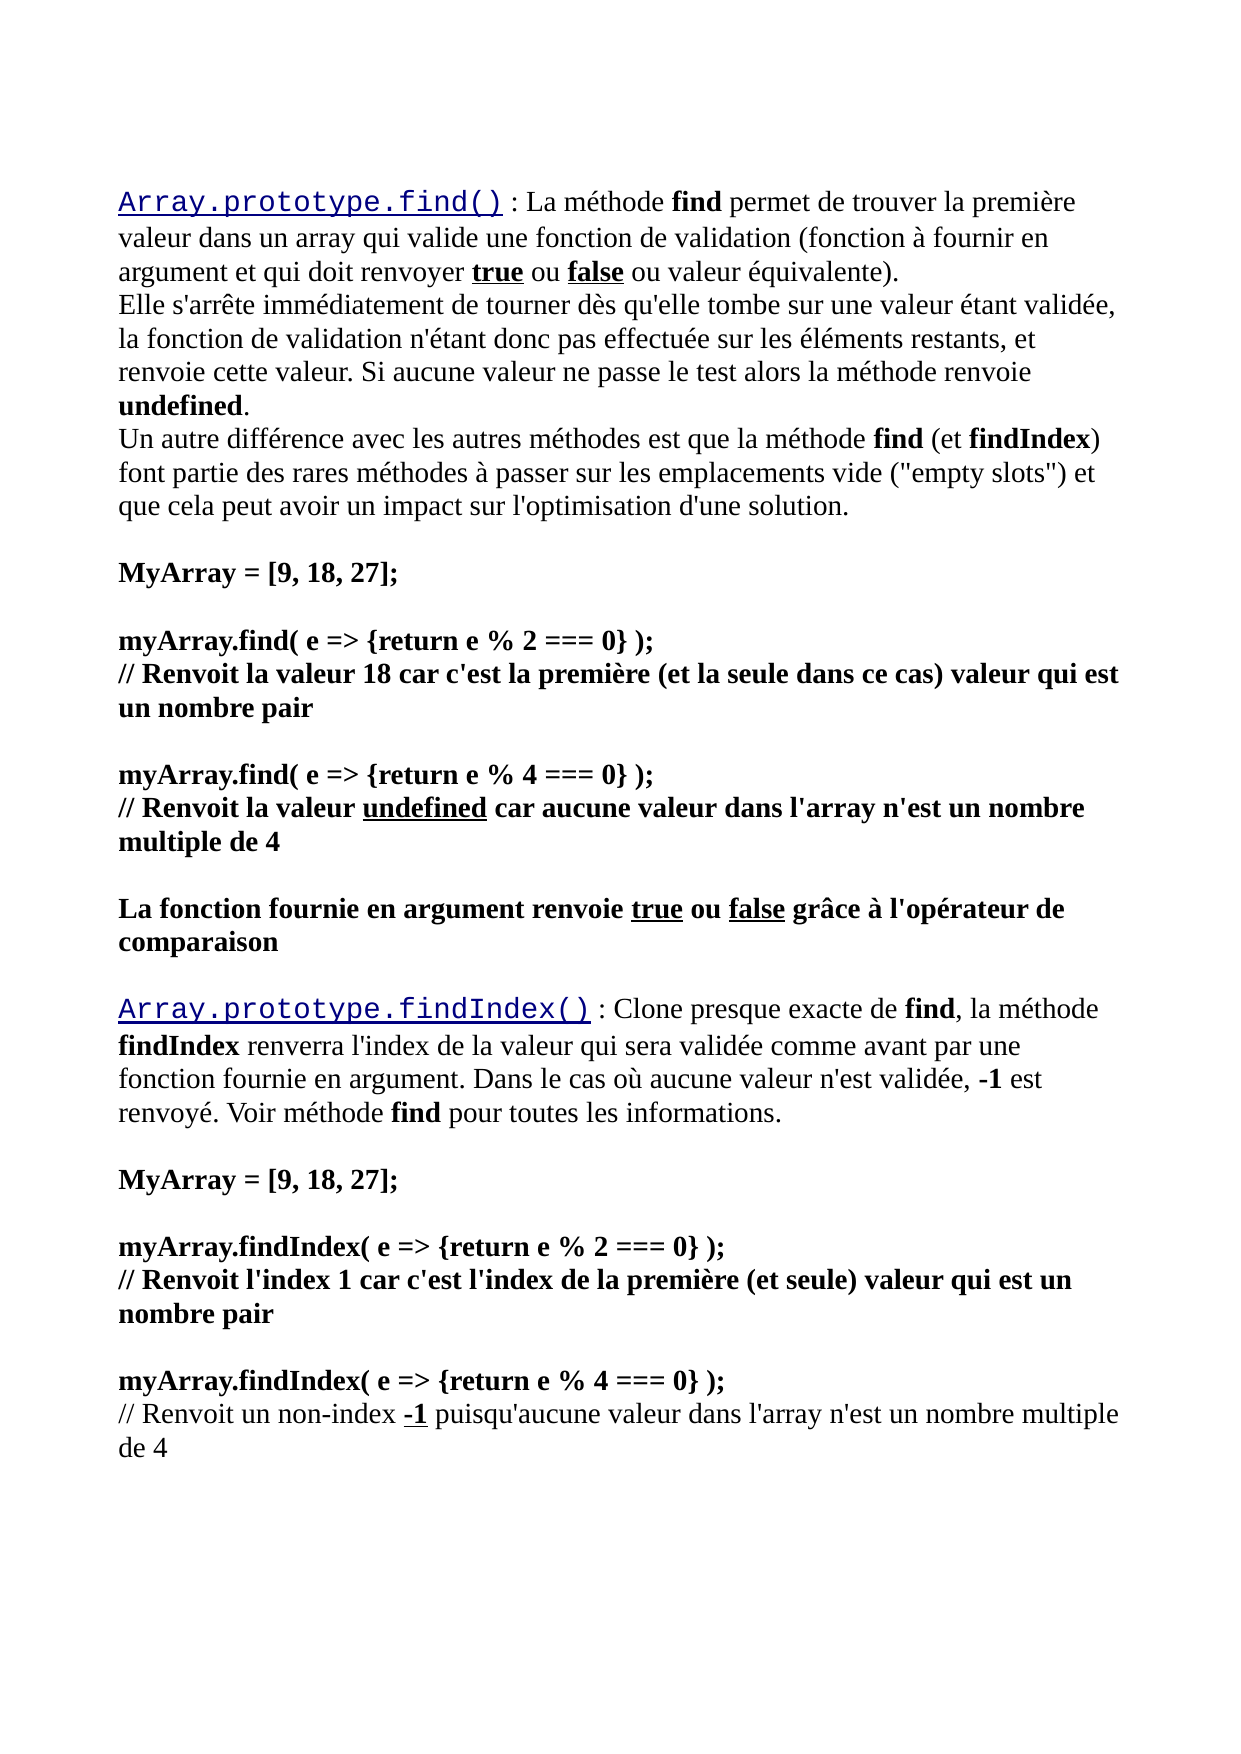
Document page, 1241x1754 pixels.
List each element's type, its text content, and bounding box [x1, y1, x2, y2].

text // Renvoit un non-index -1 puisqu'aucune valeur dans l'array n'est un nombre multiple de 4 [118, 1397, 1122, 1464]
text myArray.findIndex( e => {return e % 2 === 0} ); [118, 1229, 1122, 1262]
text La fonction fournie en argument renvoie true ou false grâce à l'opérateur de comparaison [118, 891, 1122, 958]
text myArray.find( e => {return e % 4 === 0} ); [118, 757, 1122, 790]
text Array.prototype.find() : La méthode find permet de trouver la première valeur dans un array qui valide une fonction de validation (fonction à fournir en argument et qui doit renvoyer true ou false ou valeur équivalente). [118, 184, 1122, 287]
text myArray.findIndex( e => {return e % 4 === 0} ); [118, 1363, 1122, 1397]
text // Renvoit la valeur 18 car c'est la première (et la seule dans ce cas) valeur qui est un nombre pair [118, 656, 1122, 723]
text MyArray = [9, 18, 27]; [118, 556, 1122, 589]
text Elle s'arrête immédiatement de tourner dès qu'elle tombe sur une valeur étant validée, la fonction de validation n'étant donc pas effectuée sur les éléments restants, et renvoie cette valeur. Si aucune valeur ne passe le test alors la méthode renvoie undefined. [118, 287, 1122, 421]
text myArray.find( e => {return e % 2 === 0} ); [118, 623, 1122, 656]
text Array.prototype.findIndex() : Clone presque exacte de find, la méthode findIndex renverra l'index de la valeur qui sera validée comme avant par une fonction fournie en argument. Dans le cas où aucune valeur n'est validée, -1 est renvoyé. Voir méthode find pour toutes les informations. [118, 992, 1122, 1128]
text // Renvoit la valeur undefined car aucune valeur dans l'array n'est un nombre multiple de 4 [118, 790, 1122, 857]
text MyArray = [9, 18, 27]; [118, 1162, 1122, 1195]
text // Renvoit l'index 1 car c'est l'index de la première (et seule) valeur qui est un nombre pair [118, 1262, 1122, 1329]
text Un autre différence avec les autres méthodes est que la méthode find (et findIndex) font partie des rares méthodes à passer sur les emplacements vide ("empty slots") et que cela peut avoir un impact sur l'optimisation d'une solution. [118, 421, 1122, 522]
